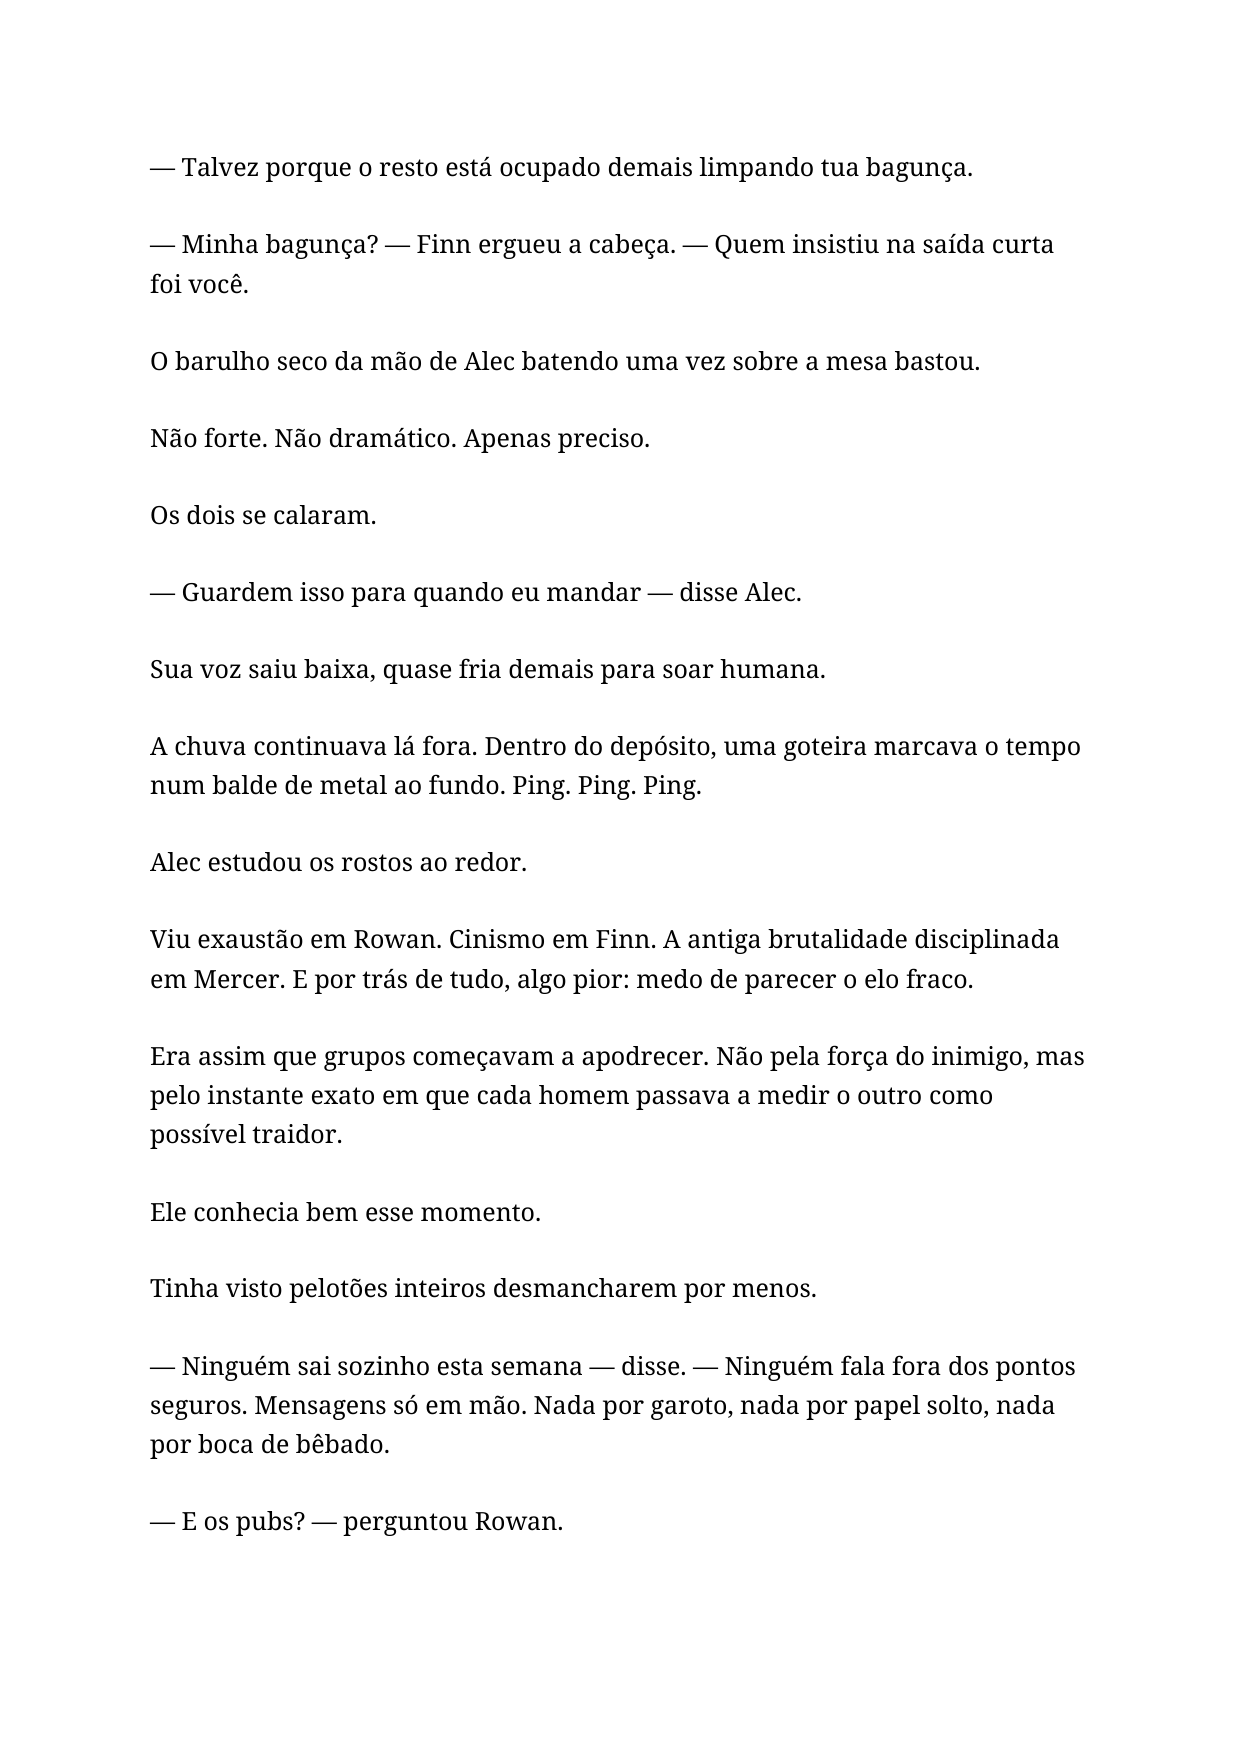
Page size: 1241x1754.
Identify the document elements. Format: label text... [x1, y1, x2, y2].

text — Guardem isso para quando eu mandar — disse Alec. [150, 574, 1090, 608]
text — E os pubs? — perguntou Rowan. [150, 1504, 1090, 1538]
text — Ninguém sai sozinho esta semana — disse. — Ninguém fala fora dos pontos seguros. Mensagens só em mão. Nada por garoto, nada por papel solto, nada por boca de bêbado. [150, 1348, 1090, 1461]
text Os dois se calaram. [150, 497, 1090, 531]
text Não forte. Não dramático. Apenas preciso. [150, 420, 1090, 454]
text O barulho seco da mão de Alec batendo uma vez sobre a mesa bastou. [150, 343, 1090, 377]
text — Minha bagunça? — Finn ergueu a cabeça. — Quem insistiu na saída curta foi você. [150, 227, 1090, 301]
text Era assim que grupos começavam a apodrecer. Não pela força do inimigo, mas pelo instante exato em que cada homem passava a medir o outro como possível traidor. [150, 1038, 1090, 1151]
text Tinha visto pelotões inteiros desmancharem por menos. [150, 1271, 1090, 1305]
text Alec estudou os rostos ao redor. [150, 845, 1090, 879]
text A chuva continuava lá fora. Dentro do depósito, uma goteira marcava o tempo num balde de metal ao fundo. Ping. Ping. Ping. [150, 728, 1090, 802]
text Viu exaustão em Rowan. Cinismo em Finn. A antiga brutalidade disciplinada em Mercer. E por trás de tudo, algo pior: medo de parecer o elo fraco. [150, 922, 1090, 995]
text Sua voz saiu baixa, quase fria demais para soar humana. [150, 651, 1090, 685]
text Ele conhecia bem esse momento. [150, 1194, 1090, 1228]
text — Talvez porque o resto está ocupado demais limpando tua bagunça. [150, 150, 1090, 184]
